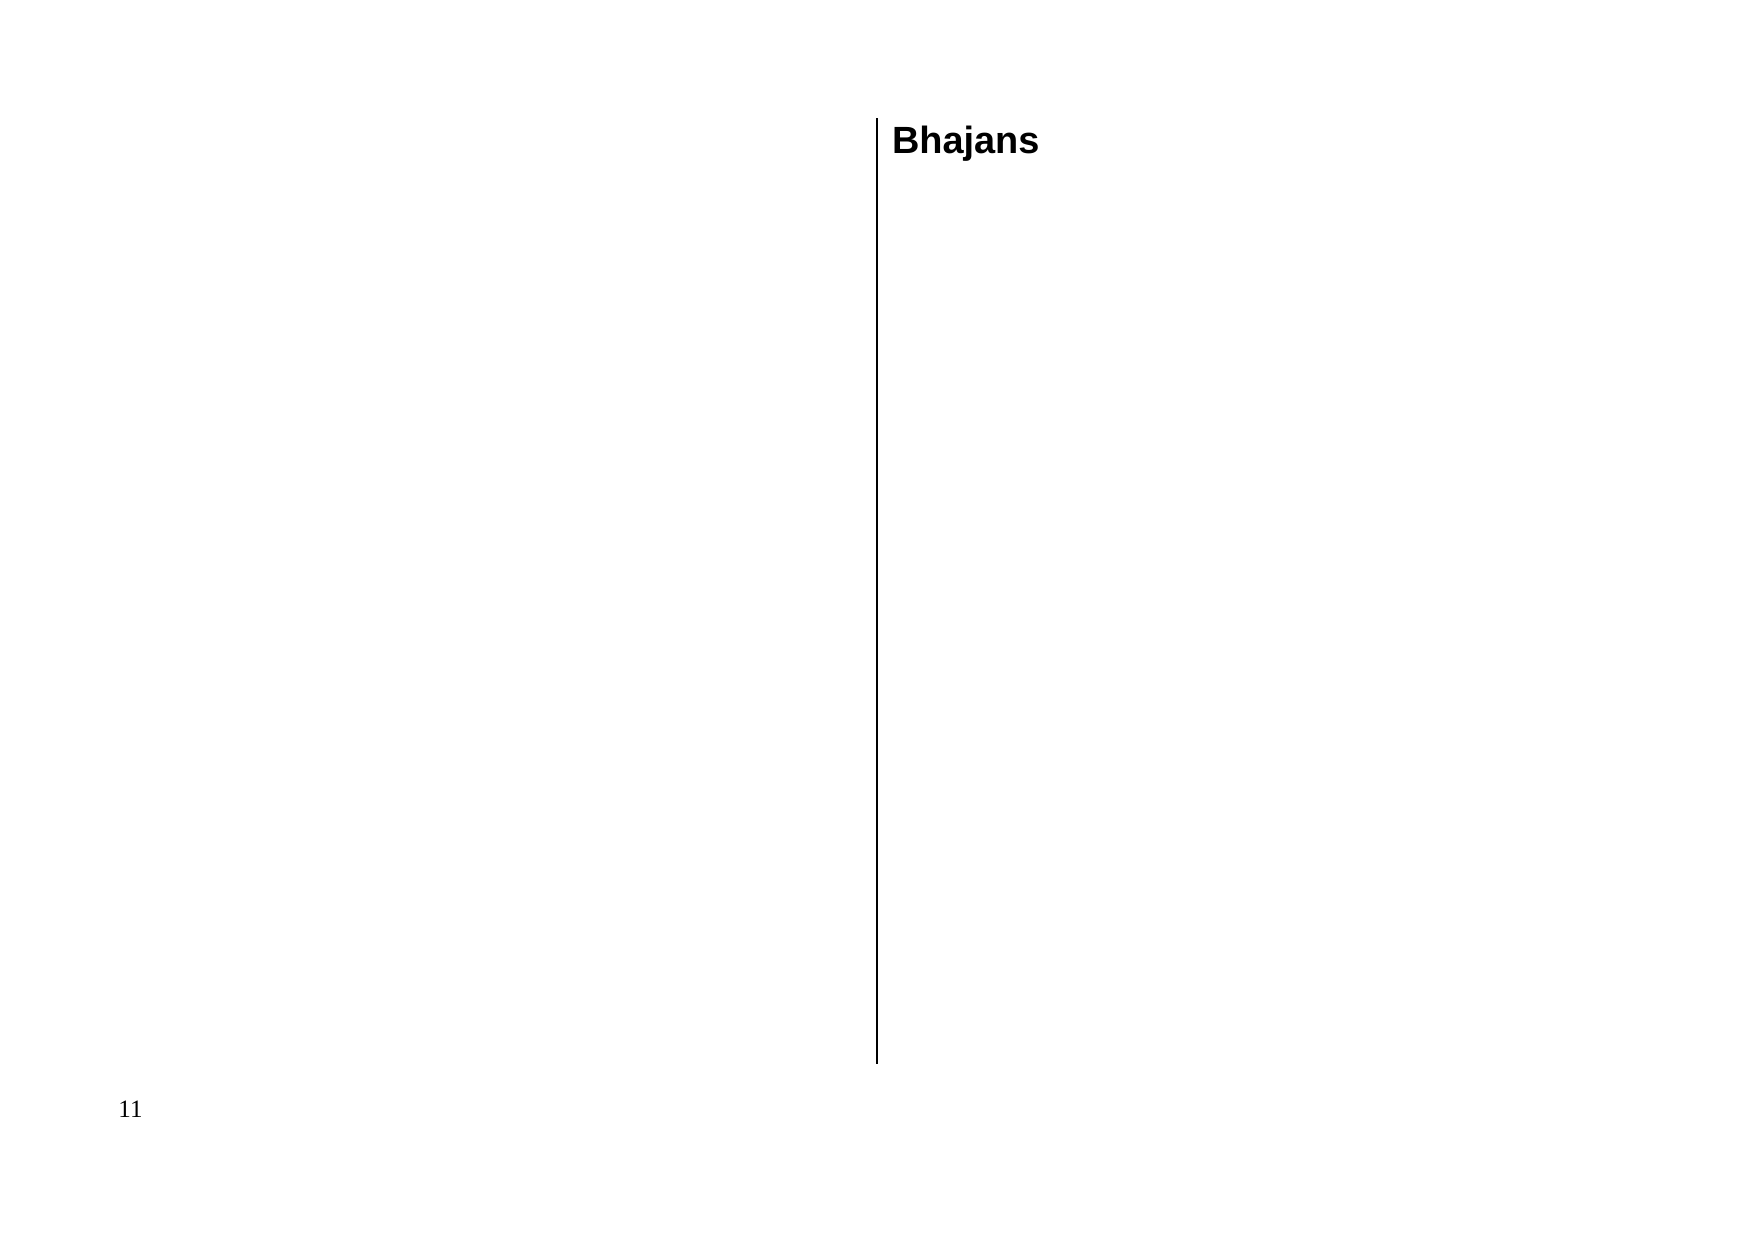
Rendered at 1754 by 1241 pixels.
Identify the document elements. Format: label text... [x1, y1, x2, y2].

subtitle Bhajans [892, 118, 1635, 162]
